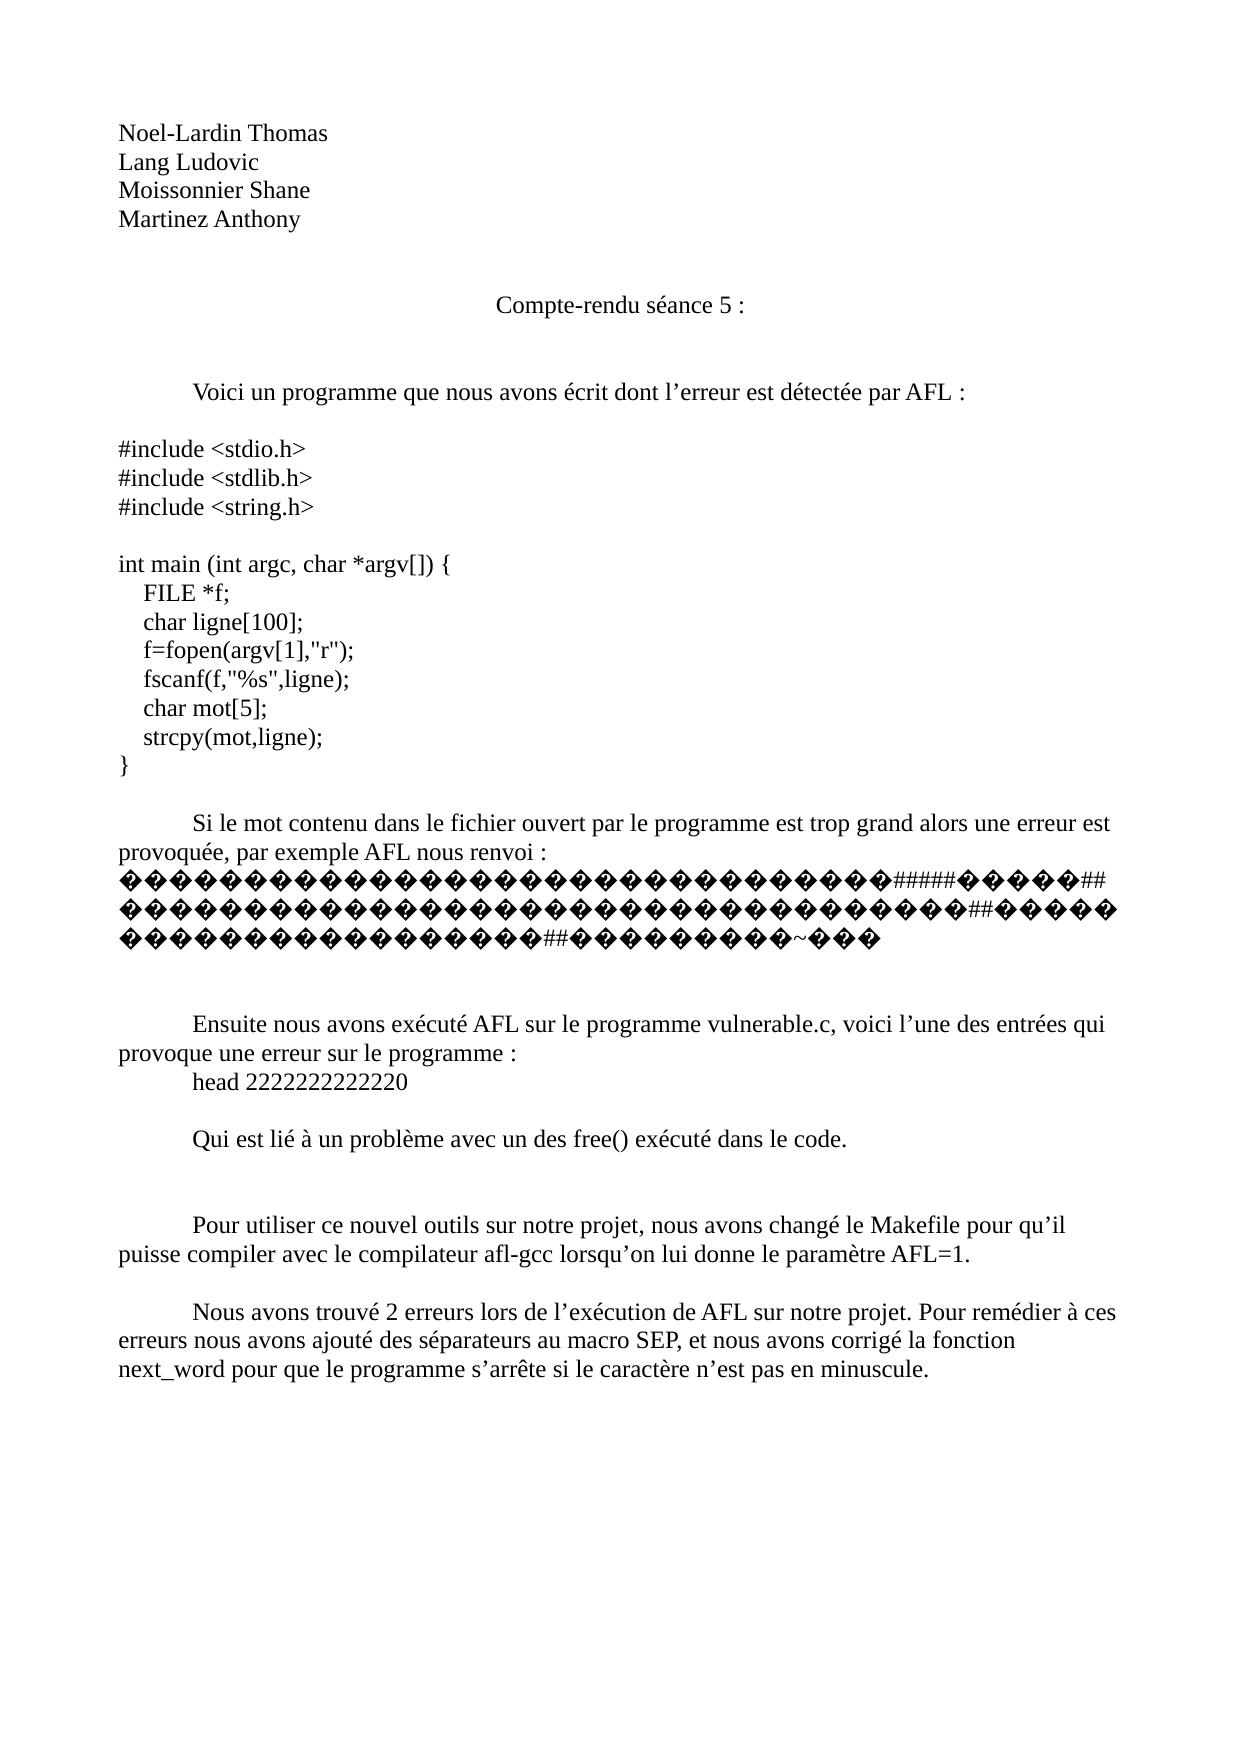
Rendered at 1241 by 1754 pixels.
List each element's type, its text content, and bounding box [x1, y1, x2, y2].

text char mot[5]; [118, 693, 1122, 722]
text Lang Ludovic [118, 147, 1122, 176]
text Pour utiliser ce nouvel outils sur notre projet, nous avons changé le Makefile pour qu’il puisse compiler avec le compilateur afl-gcc lorsqu’on lui donne le paramètre AFL=1. [118, 1211, 1122, 1268]
text �������������������������������#####�����##����������������������������������##����������������������##���������~��� [118, 866, 1122, 952]
text int main (int argc, char *argv[]) { [118, 549, 1122, 578]
text #include <stdlib.h> [118, 463, 1122, 492]
text Moissonnier Shane [118, 176, 1122, 204]
text Noel-Lardin Thomas [118, 118, 1122, 147]
text Voici un programme que nous avons écrit dont l’erreur est détectée par AFL : [118, 377, 1122, 406]
text FILE *f; [118, 578, 1122, 607]
text char ligne[100]; [118, 607, 1122, 636]
text Martinez Anthony [118, 204, 1122, 233]
text Ensuite nous avons exécuté AFL sur le programme vulnerable.c, voici l’une des entrées qui provoque une erreur sur le programme : [118, 1009, 1122, 1067]
text #include <stdio.h> [118, 434, 1122, 463]
text #include <string.h> [118, 492, 1122, 521]
text strcpy(mot,ligne); [118, 722, 1122, 751]
text f=fopen(argv[1],"r"); [118, 636, 1122, 664]
text Compte-rendu séance 5 : [118, 291, 1122, 319]
text head 2222222222220 [118, 1067, 1122, 1096]
text fscanf(f,"%s",ligne); [118, 664, 1122, 693]
text Qui est lié à un problème avec un des free() exécuté dans le code. [118, 1124, 1122, 1153]
text Nous avons trouvé 2 erreurs lors de l’exécution de AFL sur notre projet. Pour remédier à ces erreurs nous avons ajouté des séparateurs au macro SEP, et nous avons corrigé la fonction next_word pour que le programme s’arrête si le caractère n’est pas en minuscule. [118, 1297, 1122, 1383]
text Si le mot contenu dans le fichier ouvert par le programme est trop grand alors une erreur est provoquée, par exemple AFL nous renvoi : [118, 808, 1122, 866]
text } [118, 751, 1122, 779]
